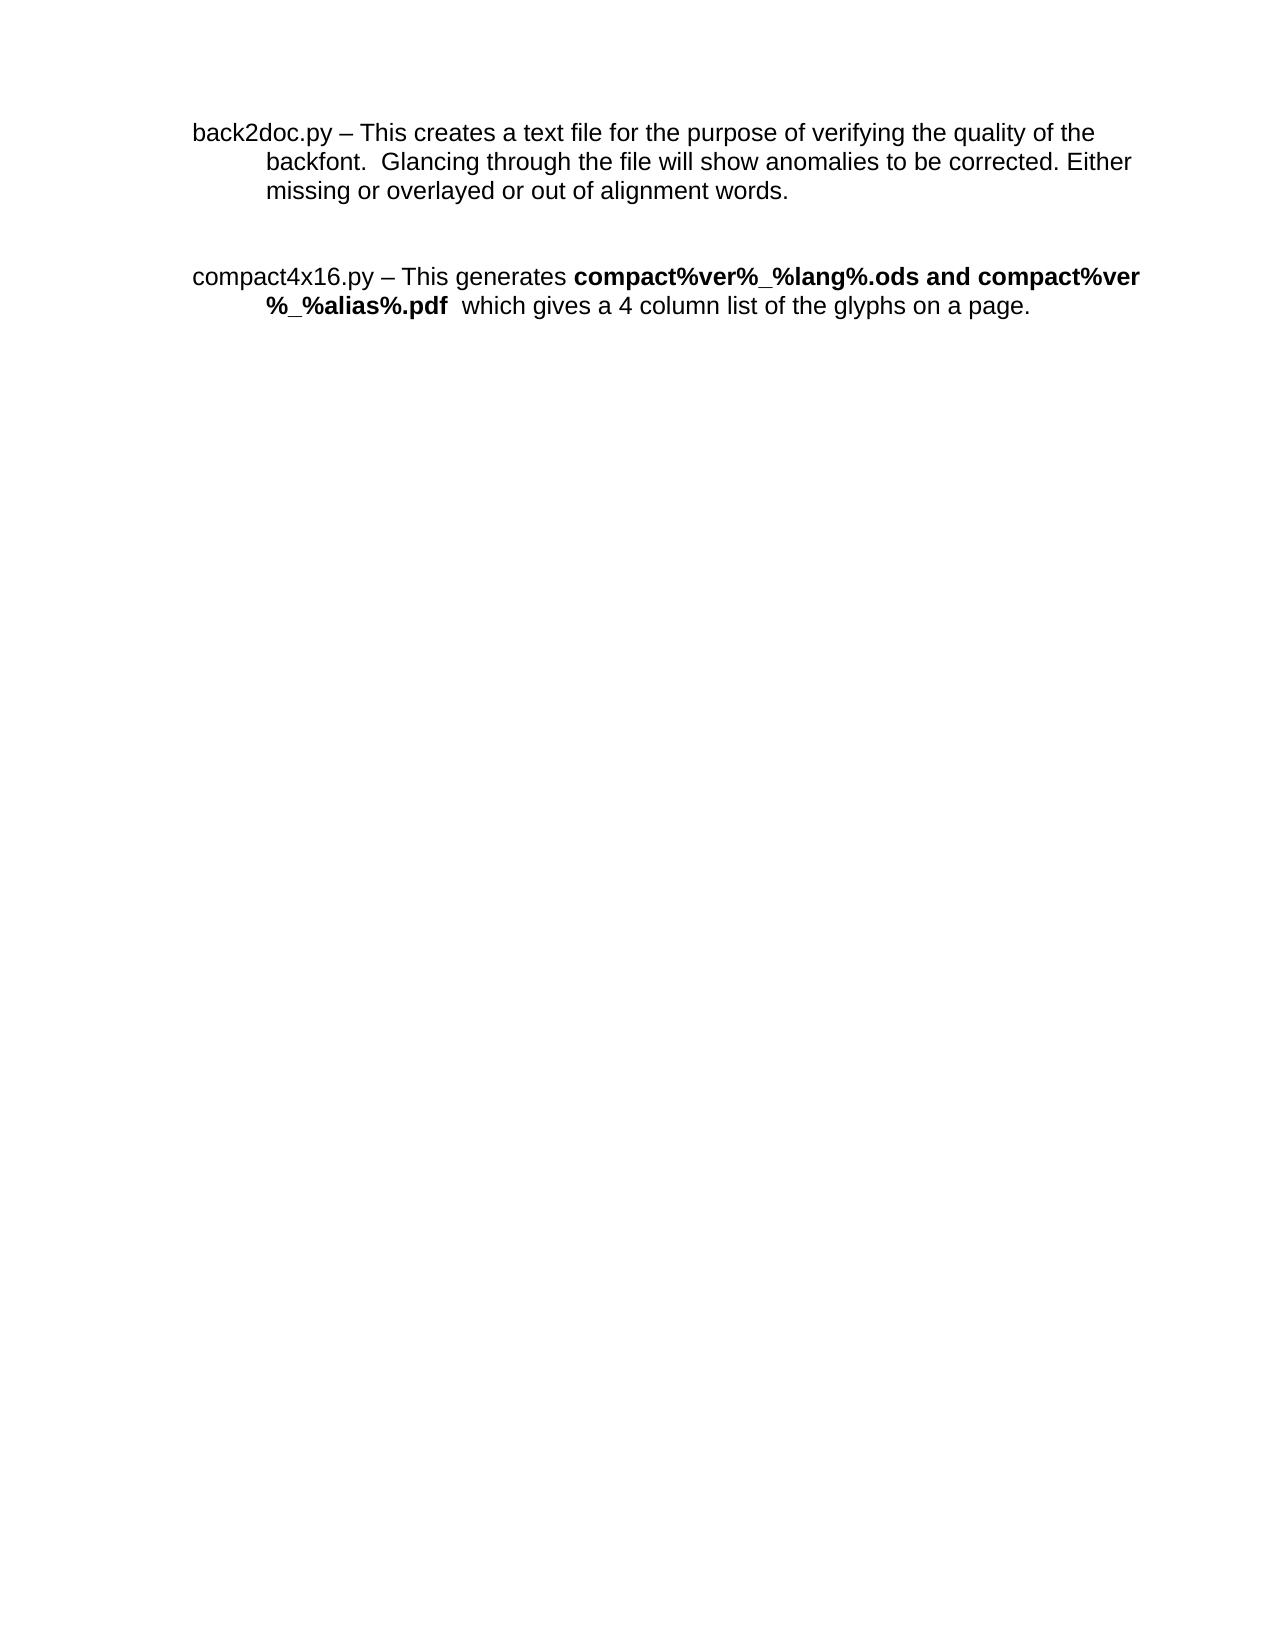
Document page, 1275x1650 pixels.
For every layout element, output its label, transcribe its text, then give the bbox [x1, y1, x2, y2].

text compact4x16.py – This generates compact%ver%_%lang%.ods and compact%ver %_%alias%.pdf which gives a 4 column list of the glyphs on a page. [192, 262, 1157, 319]
text back2doc.py – This creates a text file for the purpose of verifying the quality of the backfont. Glancing through the file will show anomalies to be corrected. Either missing or overlayed or out of alignment words. [192, 118, 1157, 204]
